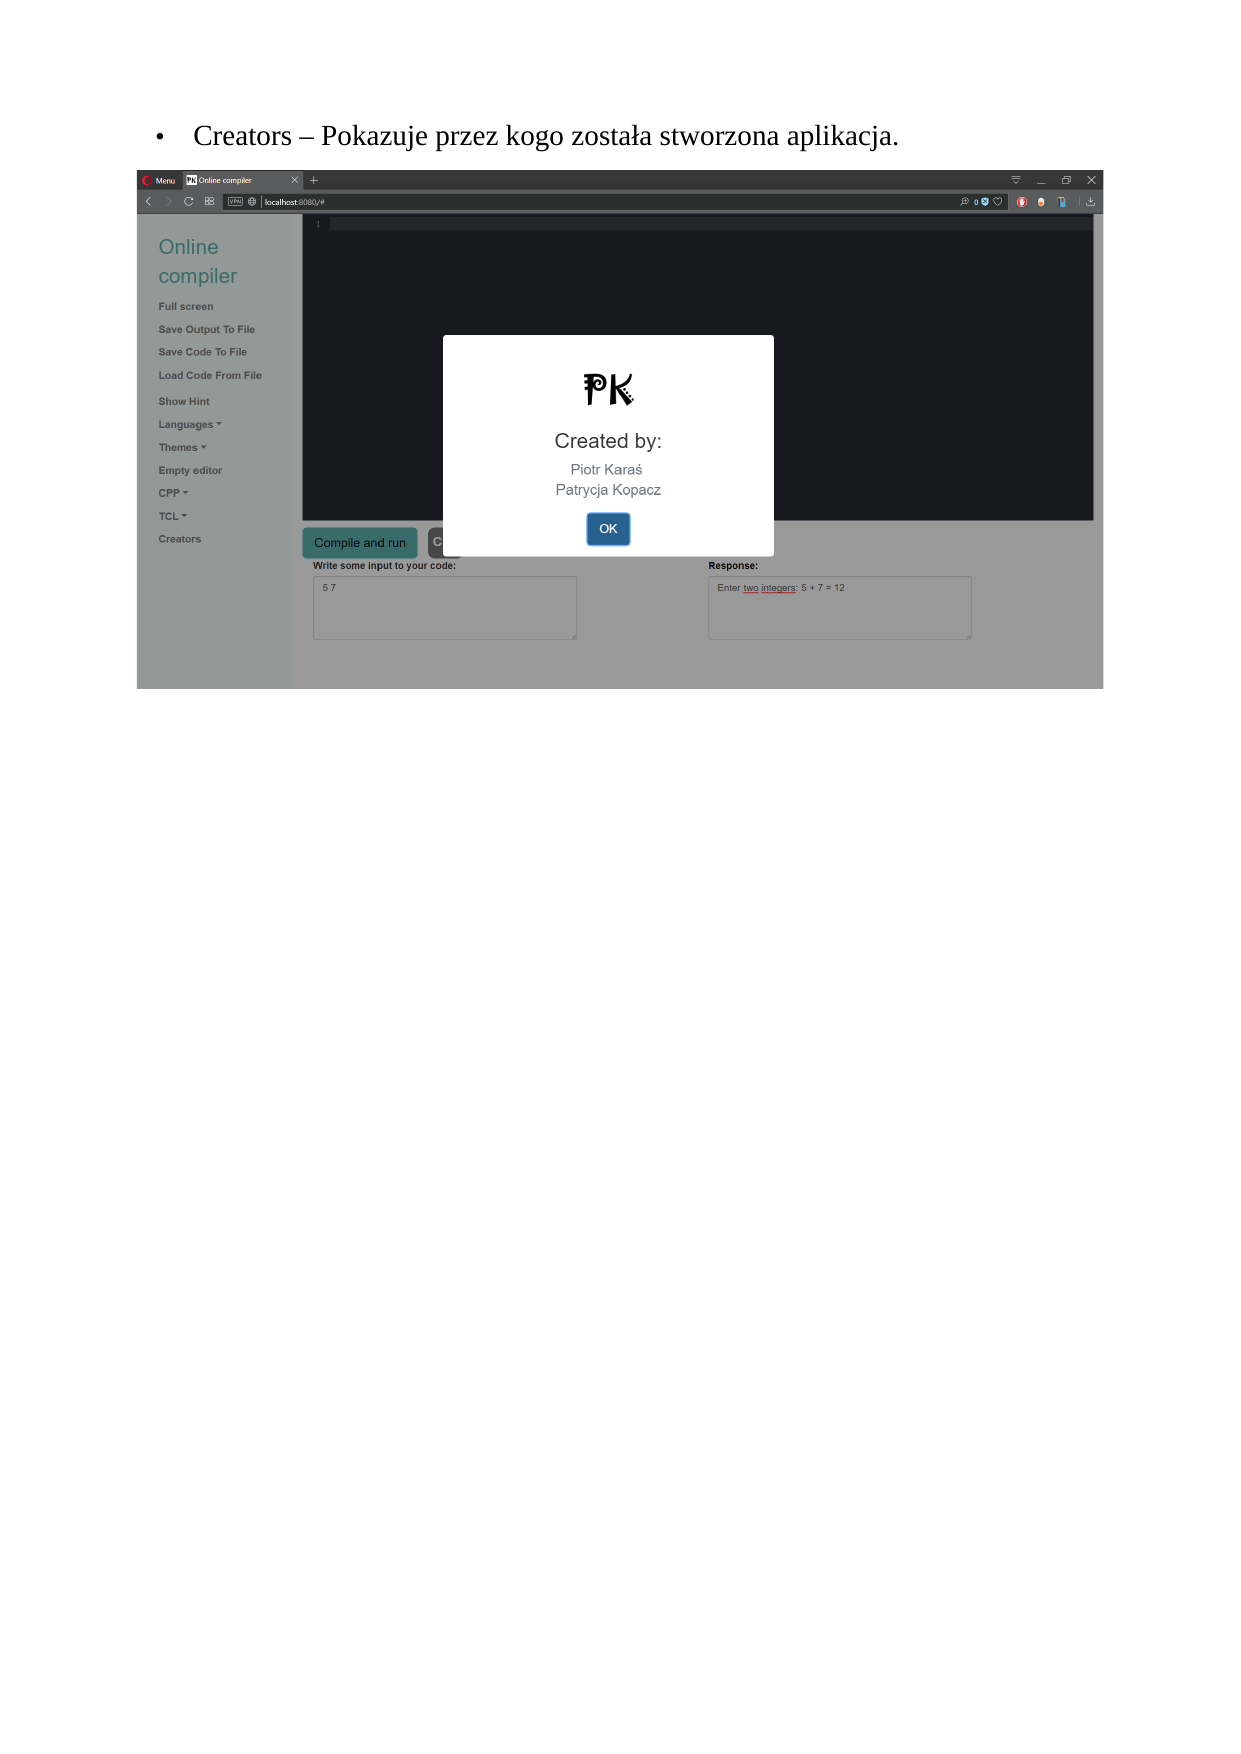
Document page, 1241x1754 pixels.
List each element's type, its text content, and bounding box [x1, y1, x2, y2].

picture [136, 170, 1104, 689]
list Creators – Pokazuje przez kogo została stworzona aplikacja. [156, 118, 1122, 152]
